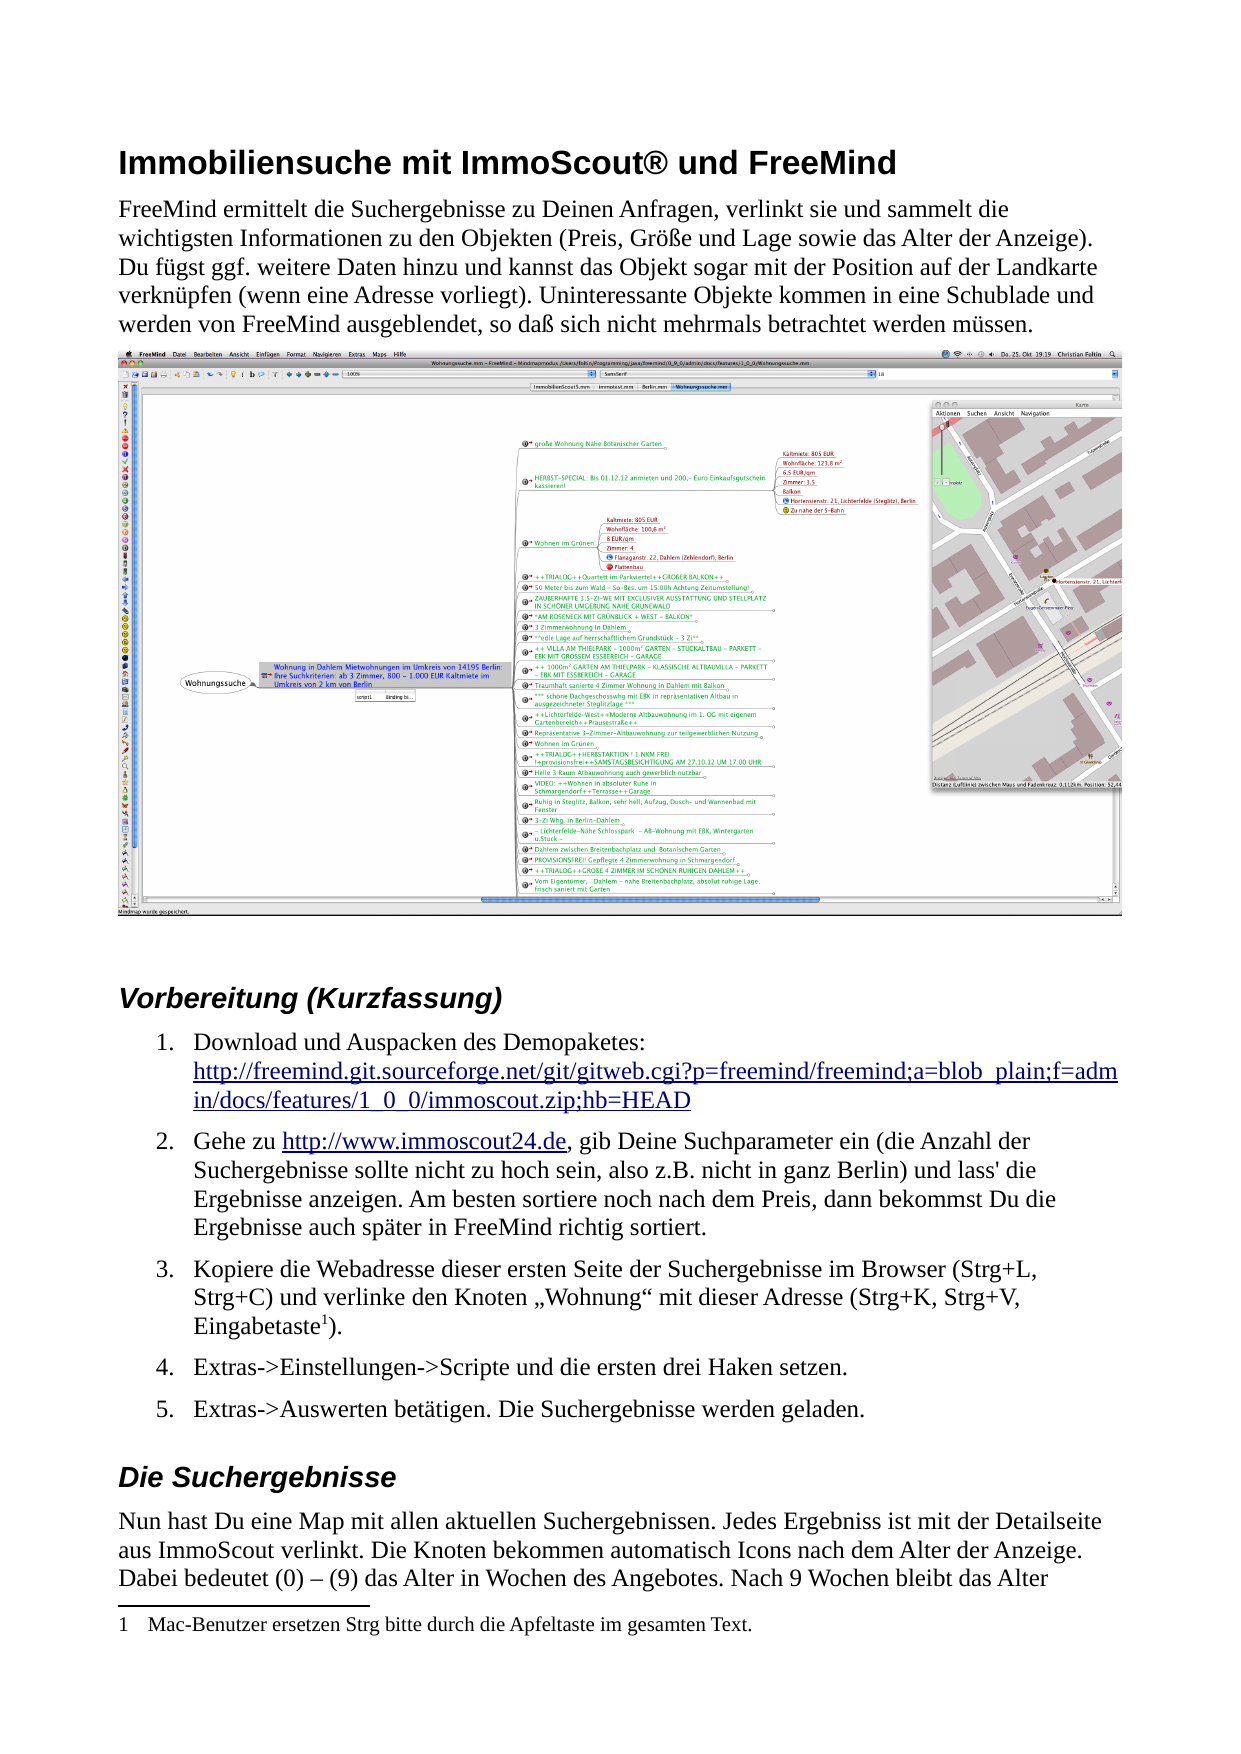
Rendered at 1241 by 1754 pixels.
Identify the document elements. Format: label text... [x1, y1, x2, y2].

subtitle Die Suchergebnisse [118, 1460, 1122, 1493]
list Kopiere die Webadresse dieser ersten Seite der Suchergebnisse im Browser (Strg+L, Strg+C) und verlinke den Knoten „Wohnung“ mit dieser Adresse (Strg+K, Strg+V, Eingabetaste). [156, 1254, 1122, 1340]
subtitle Immobiliensuche mit ImmoScout® und FreeMind [118, 143, 1122, 182]
text Nun hast Du eine Map mit allen aktuellen Suchergebnissen. Jedes Ergebniss ist mit der Detailseite aus ImmoScout verlinkt. Die Knoten bekommen automatisch Icons nach dem Alter der Anzeige. Dabei bedeutet (0) – (9) das Alter in Wochen des Angebotes. Nach 9 Wochen bleibt das Alter [118, 1506, 1122, 1592]
text FreeMind ermittelt die Suchergebnisse zu Deinen Anfragen, verlinkt sie und sammelt die wichtigsten Informationen zu den Objekten (Preis, Größe und Lage sowie das Alter der Anzeige). Du fügst ggf. weitere Daten hinzu und kannst das Objekt sogar mit der Position auf der Landkarte verknüpfen (wenn eine Adresse vorliegt). Uninteressante Objekte kommen in eine Schublade und werden von FreeMind ausgeblendet, so daß sich nicht mehrmals betrachtet werden müssen. [118, 194, 1122, 338]
list Download und Auspacken des Demopaketes: http://freemind.git.sourceforge.net/git/gitweb.cgi?p=freemind/freemind;a=blob_plain;f=admin/docs/features/1_0_0/immoscout.zip;hb=HEAD [156, 1027, 1122, 1114]
picture [118, 350, 1123, 916]
subtitle Vorbereitung (Kurzfassung) [118, 981, 1122, 1015]
list Gehe zu http://www.immoscout24.de, gib Deine Suchparameter ein (die Anzahl der Suchergebnisse sollte nicht zu hoch sein, also z.B. nicht in ganz Berlin) und lass' die Ergebnisse anzeigen. Am besten sortiere noch nach dem Preis, dann bekommst Du die Ergebnisse auch später in FreeMind richtig sortiert. [156, 1126, 1122, 1241]
list Extras->Einstellungen->Scripte und die ersten drei Haken setzen. [156, 1352, 1122, 1381]
list Extras->Auswerten betätigen. Die Suchergebnisse werden geladen. [156, 1394, 1122, 1422]
list Mac-Benutzer ersetzen Strg bitte durch die Apfeltaste im gesamten Text. [118, 1612, 1122, 1636]
